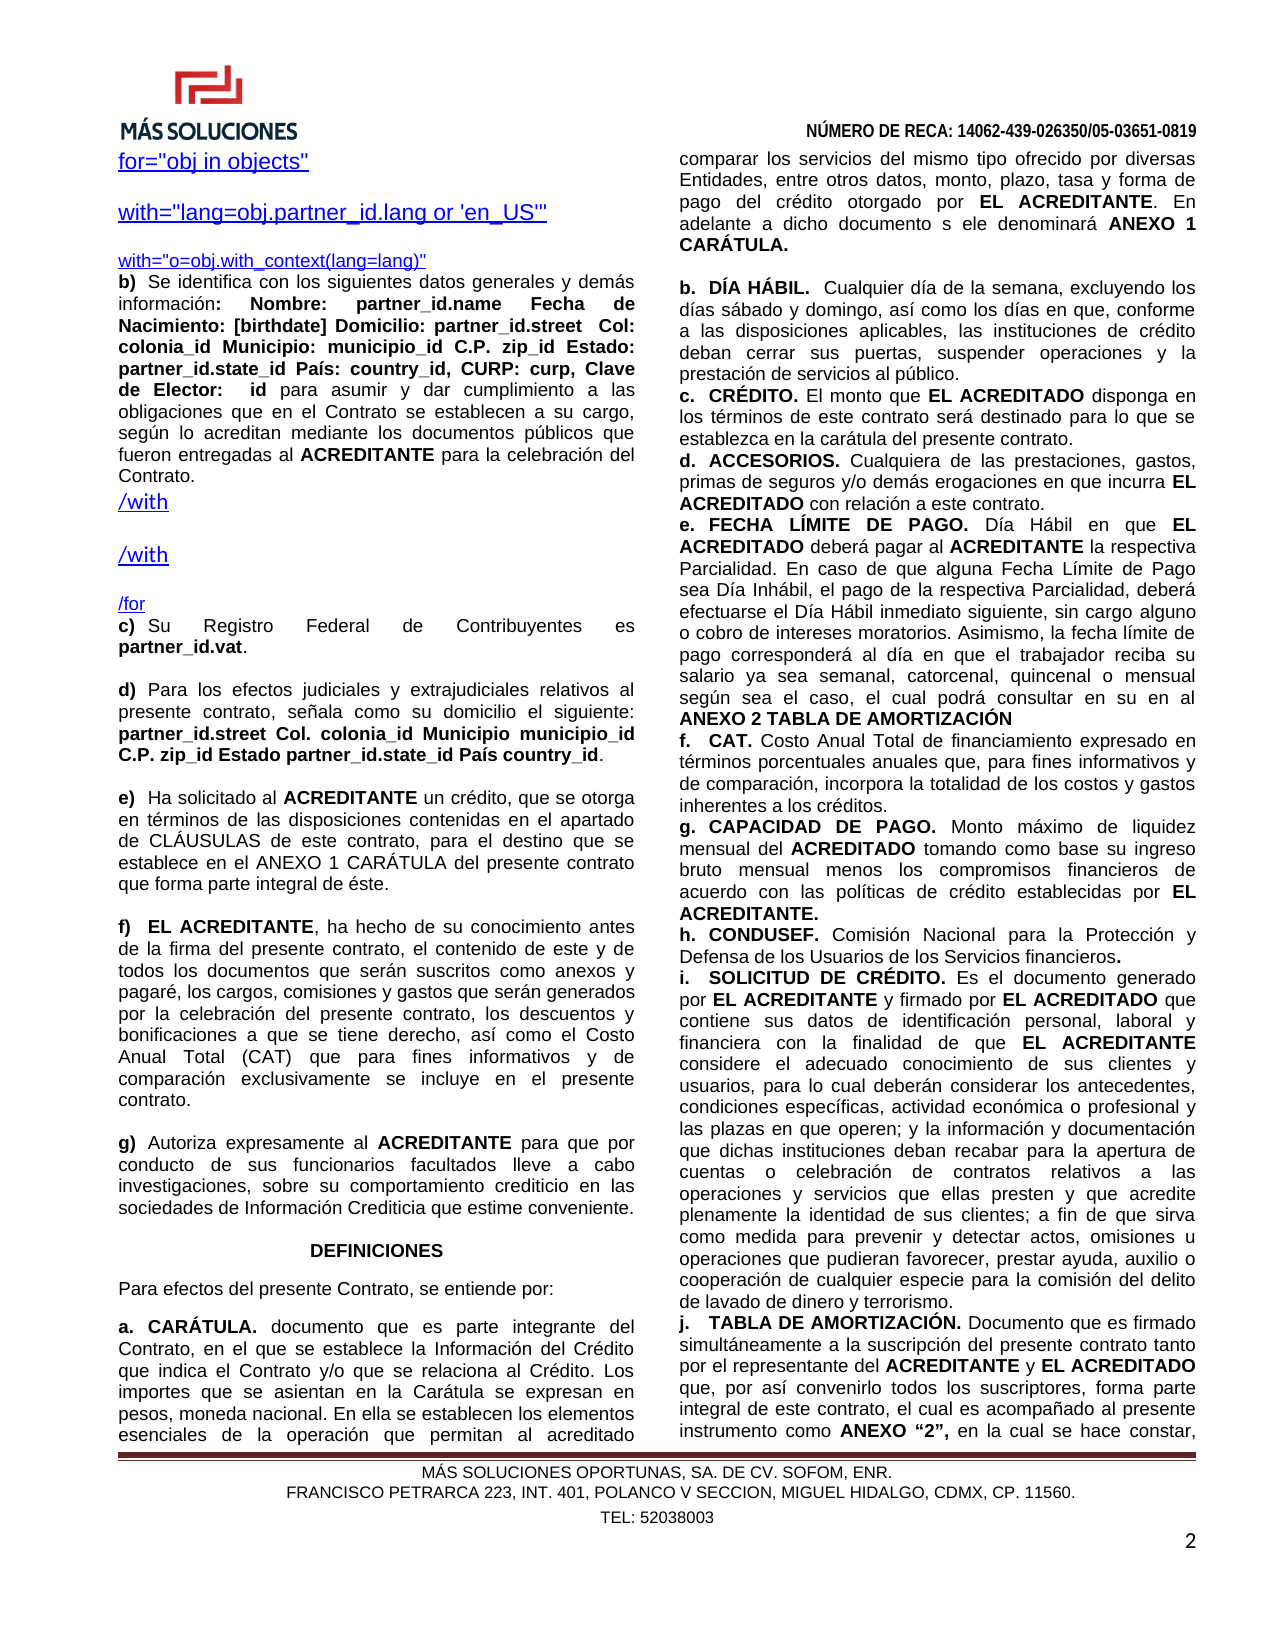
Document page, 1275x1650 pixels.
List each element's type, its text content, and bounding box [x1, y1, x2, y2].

list comparar los servicios del mismo tipo ofrecido por diversas Entidades, entre otros datos, monto, plazo, tasa y forma de pago del crédito otorgado por EL ACREDITANTE. En adelante a dicho documento s ele denominará ANEXO 1 CARÁTULA. [679, 148, 1196, 255]
list TABLA DE AMORTIZACIÓN. Documento que es firmado simultáneamente a la suscripción del presente contrato tanto por el representante del ACREDITANTE y EL ACREDITADO que, por así convenirlo todos los suscriptores, forma parte integral de este contrato, el cual es acompañado al presente instrumento como ANEXO “2”, en la cual se hace constar, [679, 1312, 1196, 1441]
text with="o=obj.with_context(lang=lang)" [118, 250, 635, 271]
text for="obj in objects" [118, 148, 635, 174]
text /with [118, 540, 635, 568]
list DÍA HÁBIL. Cualquier día de la semana, excluyendo los días sábado y domingo, así como los días en que, conforme a las disposiciones aplicables, las instituciones de crédito deban cerrar sus puertas, suspender operaciones y la prestación de servicios al público. [679, 277, 1196, 385]
list FECHA LÍMITE DE PAGO. Día Hábil en que EL ACREDITADO deberá pagar al ACREDITANTE la respectiva Parcialidad. En caso de que alguna Fecha Límite de Pago sea Día Inhábil, el pago de la respectiva Parcialidad, deberá efectuarse el Día Hábil inmediato siguiente, sin cargo alguno o cobro de intereses moratorios. Asimismo, la fecha límite de pago corresponderá al día en que el trabajador reciba su salario ya sea semanal, catorcenal, quincenal o mensual según sea el caso, el cual podrá consultar en su en al ANEXO 2 TABLA DE AMORTIZACIÓN [679, 514, 1196, 730]
list CARÁTULA. documento que es parte integrante del Contrato, en el que se establece la Información del Crédito que indica el Contrato y/o que se relaciona al Crédito. Los importes que se asientan en la Carátula se expresan en pesos, moneda nacional. En ella se establecen los elementos esenciales de la operación que permitan al acreditado [118, 1316, 635, 1446]
list Para los efectos judiciales y extrajudiciales relativos al presente contrato, señala como su domicilio el siguiente: partner_id.street Col. colonia_id Municipio municipio_id C.P. zip_id Estado partner_id.state_id País country_id. [118, 679, 635, 765]
text DEFINICIONES [118, 1240, 635, 1261]
list CAT. Costo Anual Total de financiamiento expresado en términos porcentuales anuales que, para fines informativos y de comparación, incorpora la totalidad de los costos y gastos inherentes a los créditos. [679, 730, 1196, 816]
text /for [118, 593, 635, 614]
list Ha solicitado al ACREDITANTE un crédito, que se otorga en términos de las disposiciones contenidas en el apartado de CLÁUSULAS de este contrato, para el destino que se establece en el ANEXO 1 CARÁTULA del presente contrato que forma parte integral de éste. [118, 787, 635, 895]
text /with [118, 487, 635, 515]
list CAPACIDAD DE PAGO. Monto máximo de liquidez mensual del ACREDITADO tomando como base su ingreso bruto mensual menos los compromisos financieros de acuerdo con las políticas de crédito establecidas por EL ACREDITANTE. [679, 816, 1196, 924]
list Su Registro Federal de Contribuyentes es partner_id.vat. [118, 614, 635, 658]
list EL ACREDITANTE, ha hecho de su conocimiento antes de la firma del presente contrato, el contenido de este y de todos los documentos que serán suscritos como anexos y pagaré, los cargos, comisiones y gastos que serán generados por la celebración del presente contrato, los descuentos y bonificaciones a que se tiene derecho, así como el Costo Anual Total (CAT) que para fines informativos y de comparación exclusivamente se incluye en el presente contrato. [118, 916, 635, 1110]
list CRÉDITO. El monto que EL ACREDITADO disponga en los términos de este contrato será destinado para lo que se establezca en la carátula del presente contrato. [679, 385, 1196, 449]
list Autoriza expresamente al ACREDITANTE para que por conducto de sus funcionarios facultados lleve a cabo investigaciones, sobre su comportamiento crediticio en las sociedades de Información Crediticia que estime conveniente. [118, 1132, 635, 1218]
list Se identifica con los siguientes datos generales y demás información: Nombre: partner_id.name Fecha de Nacimiento: [birthdate] Domicilio: partner_id.street Col: colonia_id Municipio: municipio_id C.P. zip_id Estado: partner_id.state_id País: country_id, CURP: curp, Clave de Elector: id para asumir y dar cumplimiento a las obligaciones que en el Contrato se establecen a su cargo, según lo acreditan mediante los documentos públicos que fueron entregadas al ACREDITANTE para la celebración del Contrato. [118, 271, 635, 487]
list SOLICITUD DE CRÉDITO. Es el documento generado por EL ACREDITANTE y firmado por EL ACREDITADO que contiene sus datos de identificación personal, laboral y financiera con la finalidad de que EL ACREDITANTE considere el adecuado conocimiento de sus clientes y usuarios, para lo cual deberán considerar los antecedentes, condiciones específicas, actividad económica o profesional y las plazas en que operen; y la información y documentación que dichas instituciones deban recabar para la apertura de cuentas o celebración de contratos relativos a las operaciones y servicios que ellas presten y que acredite plenamente la identidad de sus clientes; a fin de que sirva como medida para prevenir y detectar actos, omisiones u operaciones que pudieran favorecer, prestar ayuda, auxilio o cooperación de cualquier especie para la comisión del delito de lavado de dinero y terrorismo. [679, 967, 1196, 1312]
text with="lang=obj.partner_id.lang or 'en_US'" [118, 199, 635, 225]
picture [115, 60, 302, 148]
list CONDUSEF. Comisión Nacional para la Protección y Defensa de los Usuarios de los Servicios financieros. [679, 924, 1196, 967]
text Para efectos del presente Contrato, se entiende por: [118, 1278, 635, 1299]
list ACCESORIOS. Cualquiera de las prestaciones, gastos, primas de seguros y/o demás erogaciones en que incurra EL ACREDITADO con relación a este contrato. [679, 449, 1196, 514]
